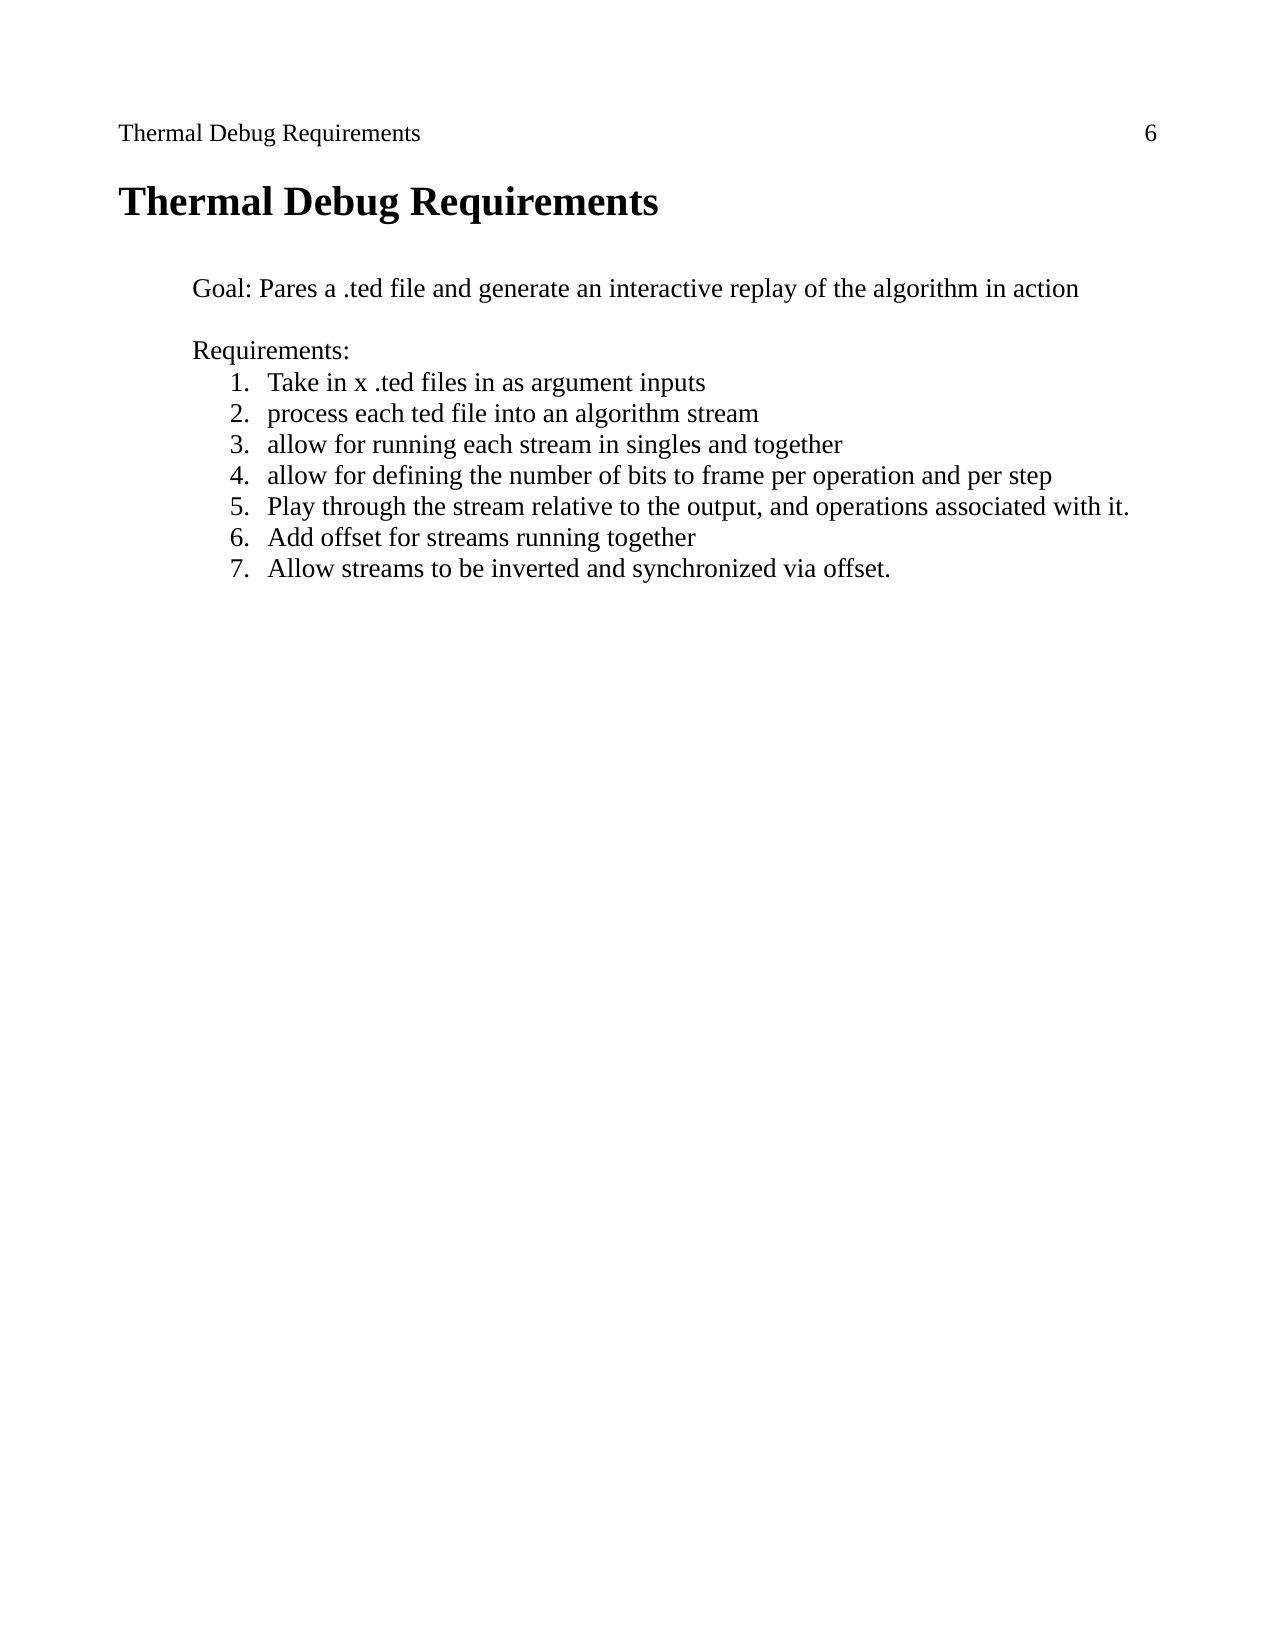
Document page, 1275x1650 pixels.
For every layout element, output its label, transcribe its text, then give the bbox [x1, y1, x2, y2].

list Add offset for streams running together [229, 521, 1157, 552]
list Allow streams to be inverted and synchronized via offset. [229, 552, 1157, 584]
list allow for defining the number of bits to frame per operation and per step [229, 459, 1157, 490]
list Take in x .ted files in as argument inputs [229, 366, 1157, 397]
list process each ted file into an algorithm stream [229, 397, 1157, 428]
text Thermal Debug Requirements [118, 176, 1157, 224]
text Requirements: [118, 334, 1157, 366]
list allow for running each stream in singles and together [229, 428, 1157, 459]
text Goal: Pares a .ted file and generate an interactive replay of the algorithm in action [118, 272, 1157, 303]
list Play through the stream relative to the output, and operations associated with it. [229, 490, 1157, 521]
